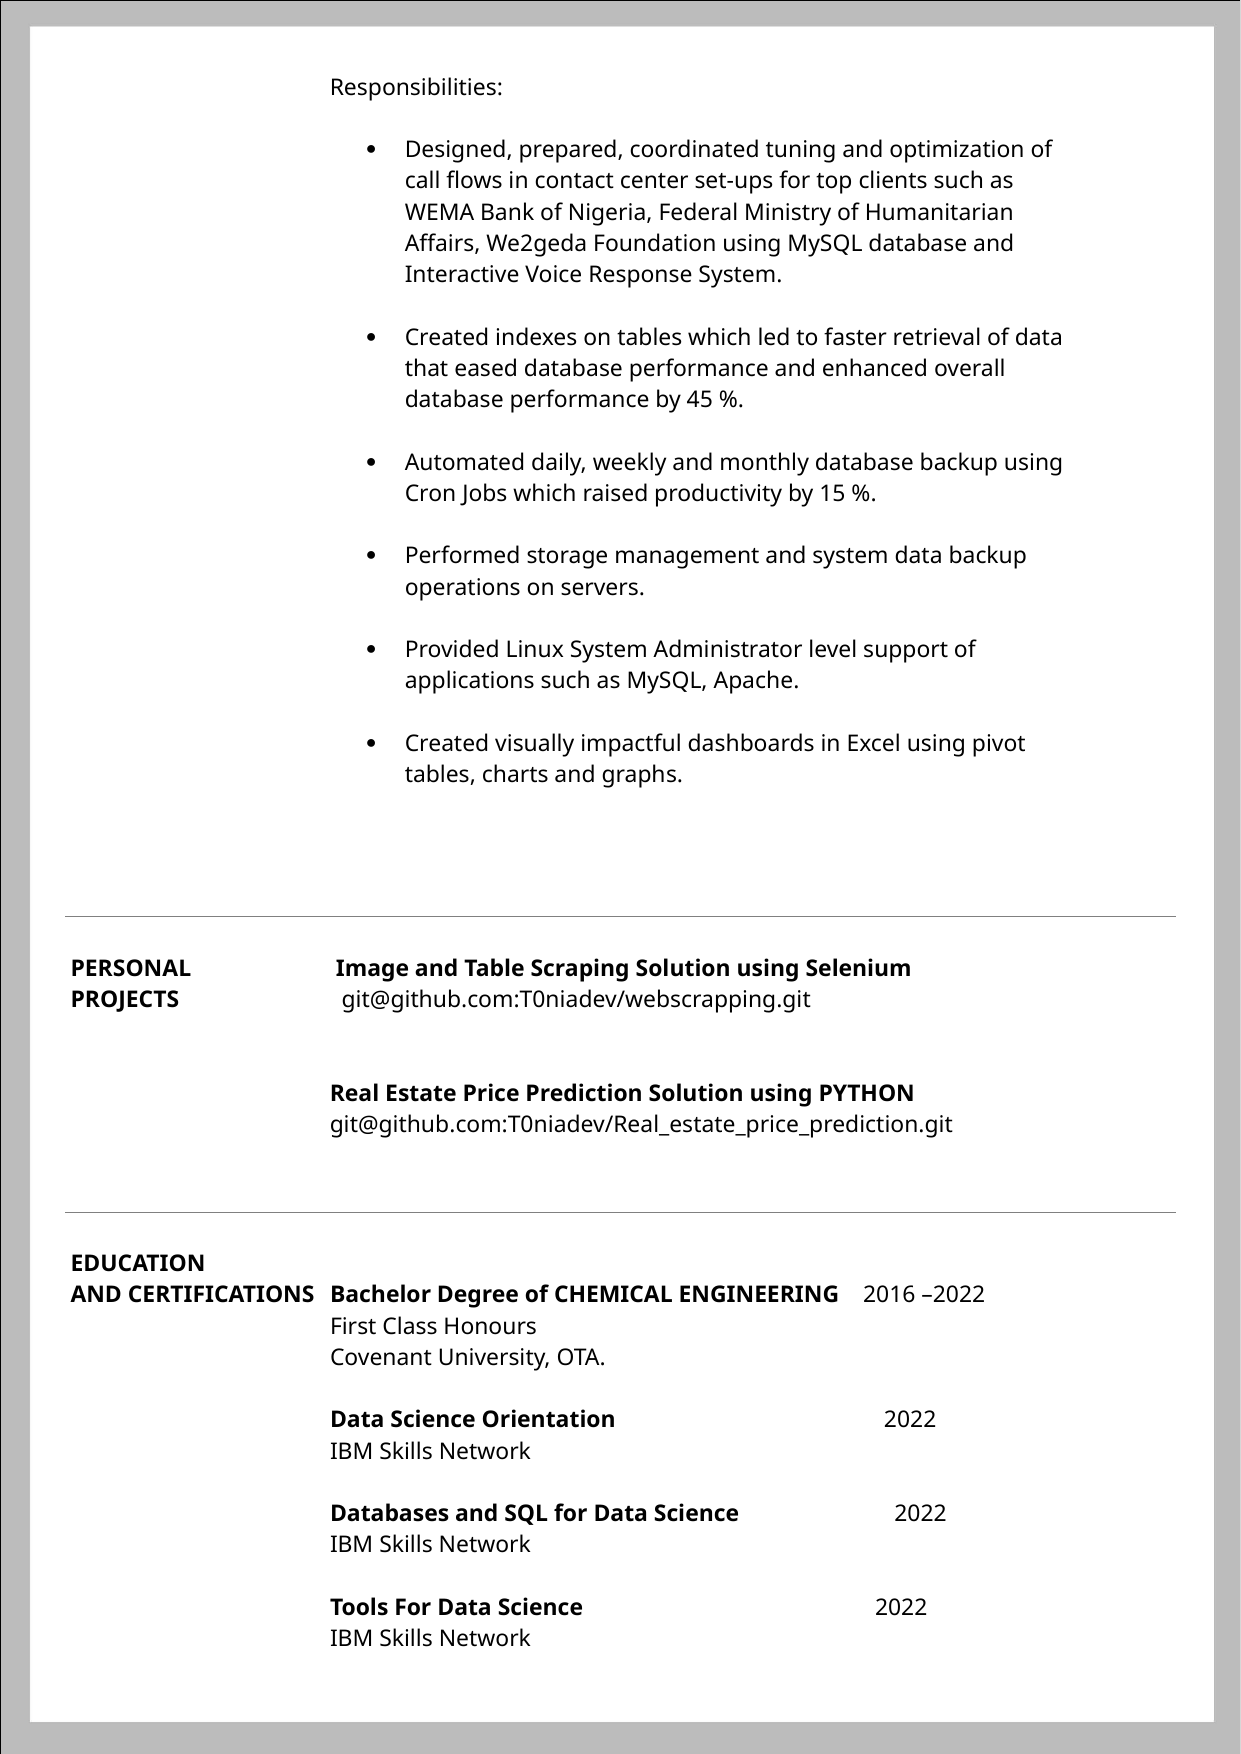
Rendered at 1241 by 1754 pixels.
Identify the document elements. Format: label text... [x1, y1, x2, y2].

table_header [66, 66, 324, 826]
table_header Bachelor Degree of CHEMICAL ENGINEERING 2016 –2022 First Class Honours Covenant University, OTA. Data Science Orientation 2022 IBM Skills Network Databases and SQL for Data Science 2022 IBM Skills Network Tools For Data Science 2022 IBM Skills Network [325, 1242, 1080, 1659]
table_cell [66, 827, 324, 869]
picture [1, 1, 1240, 1754]
table_header PERSONAL PROJECTS [66, 947, 324, 1176]
table_header EDUCATION AND CERTIFICATIONS [66, 1242, 324, 1659]
table_header Image and Table Scraping Solution using Selenium git@github.com:T0niadev/webscrapping.git Real Estate Price Prediction Solution using PYTHON git@github.com:T0niadev/Real_estate_price_prediction.git [325, 947, 1069, 1176]
table_header Responsibilities: Designed, prepared, coordinated tuning and optimization of call flows in contact center set-ups for top clients such as WEMA Bank of Nigeria, Federal Ministry of Humanitarian Affairs, We2geda Foundation using MySQL database and Interactive Voice Response System. Created indexes on tables which led to faster retrieval of data that eased database performance and enhanced overall database performance by 45 %. Automated daily, weekly and monthly database backup using Cron Jobs which raised productivity by 15 %. Performed storage management and system data backup operations on servers. Provided Linux System Administrator level support of applications such as MySQL, Apache. Created visually impactful dashboards in Excel using pivot tables, charts and graphs. [325, 66, 1074, 826]
table_cell [325, 827, 1074, 869]
